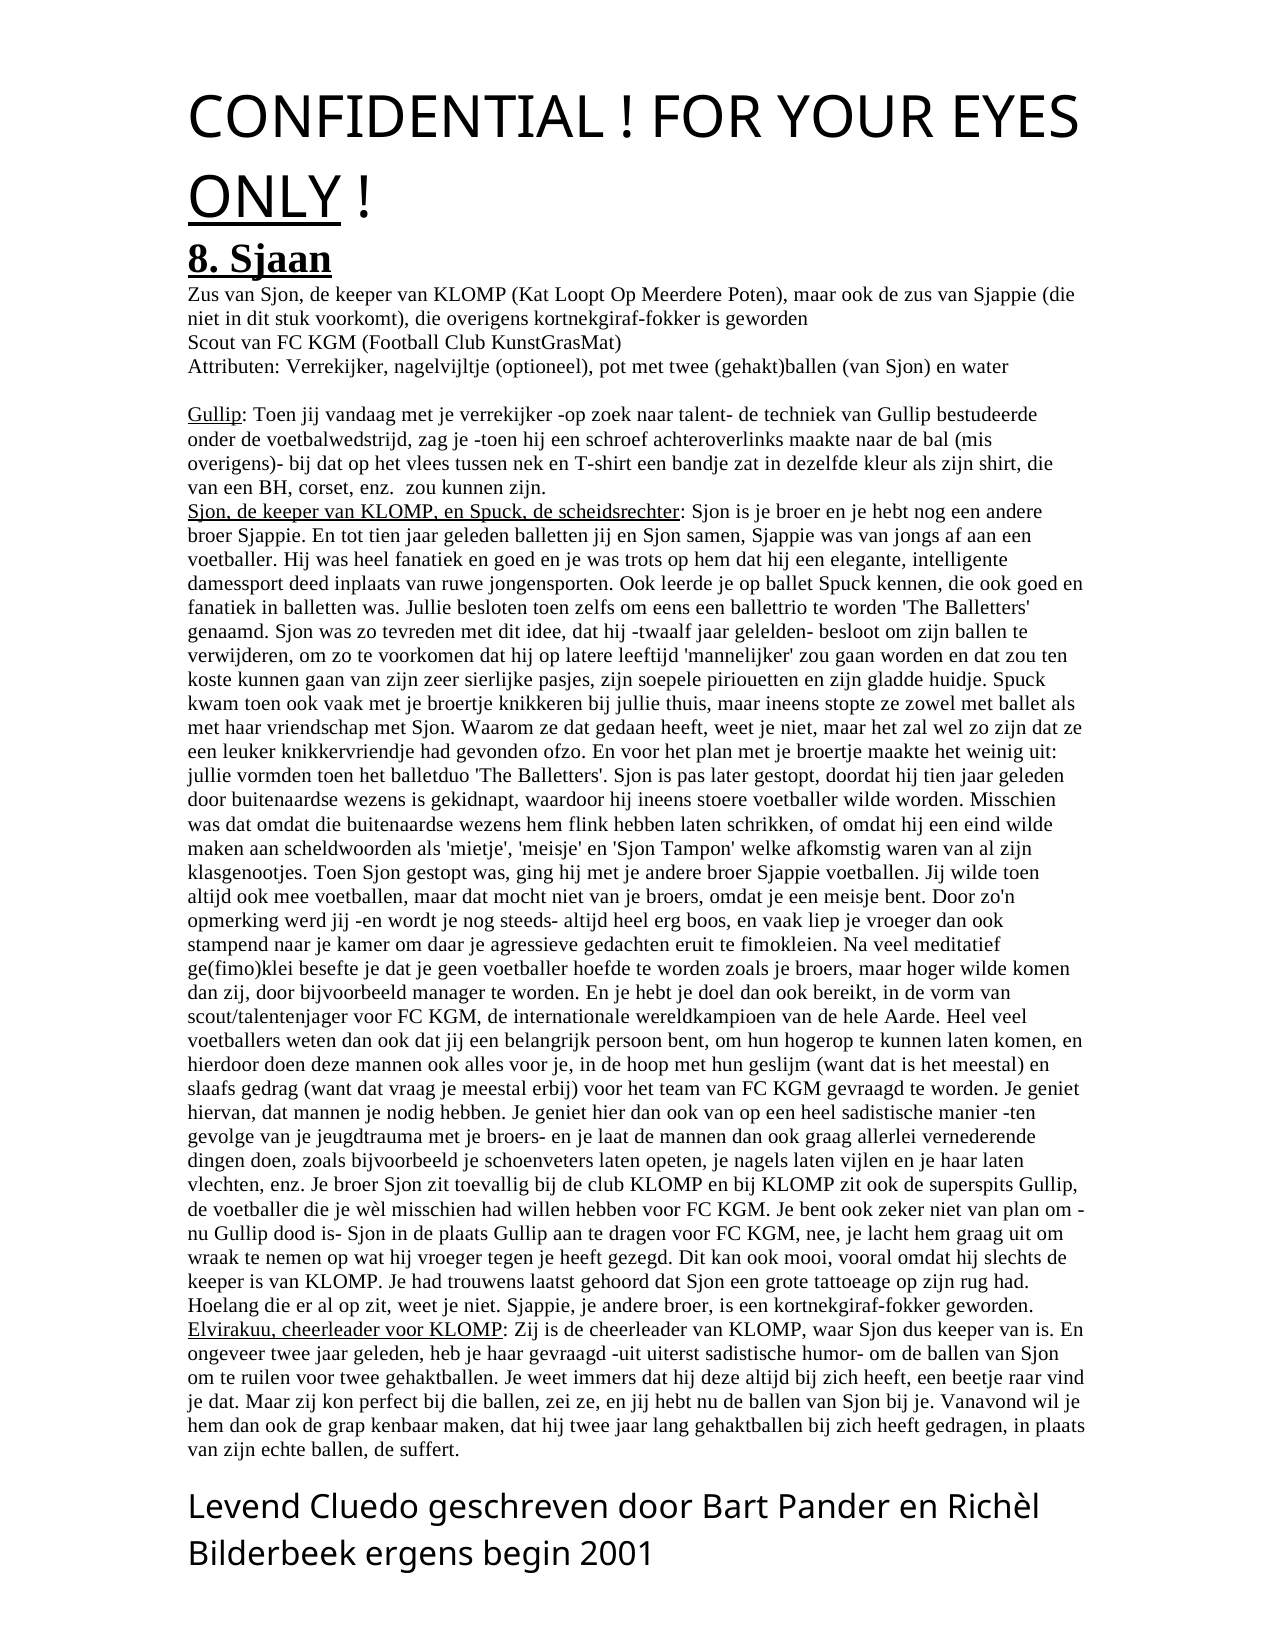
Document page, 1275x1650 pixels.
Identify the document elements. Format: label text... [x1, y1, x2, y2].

text Attributen: Verrekijker, nagelvijltje (optioneel), pot met twee (gehakt)ballen (van Sjon) en water [187, 354, 1087, 378]
text Gullip: Toen jij vandaag met je verrekijker -op zoek naar talent- de techniek van Gullip bestudeerde onder de voetbalwedstrijd, zag je -toen hij een schroef achteroverlinks maakte naar de bal (mis overigens)- bij dat op het vlees tussen nek en T-shirt een bandje zat in dezelfde kleur als zijn shirt, die van een BH, corset, enz. zou kunnen zijn. [187, 402, 1087, 498]
text Zus van Sjon, de keeper van KLOMP (Kat Loopt Op Meerdere Poten), maar ook de zus van Sjappie (die niet in dit stuk voorkomt), die overigens kortnekgiraf-fokker is geworden [187, 282, 1087, 330]
text Scout van FC KGM (Football Club KunstGrasMat) [187, 330, 1087, 354]
text Elvirakuu, cheerleader voor KLOMP: Zij is de cheerleader van KLOMP, waar Sjon dus keeper van is. En ongeveer twee jaar geleden, heb je haar gevraagd -uit uiterst sadistische humor- om de ballen van Sjon om te ruilen voor twee gehaktballen. Je weet immers dat hij deze altijd bij zich heeft, een beetje raar vind je dat. Maar zij kon perfect bij die ballen, zei ze, en jij hebt nu de ballen van Sjon bij je. Vanavond wil je hem dan ook de grap kenbaar maken, dat hij twee jaar lang gehaktballen bij zich heeft gedragen, in plaats van zijn echte ballen, de suffert. [187, 1317, 1087, 1461]
text 8. Sjaan [187, 234, 1087, 282]
text Sjon, de keeper van KLOMP, en Spuck, de scheidsrechter: Sjon is je broer en je hebt nog een andere broer Sjappie. En tot tien jaar geleden balletten jij en Sjon samen, Sjappie was van jongs af aan een voetballer. Hij was heel fanatiek en goed en je was trots op hem dat hij een elegante, intelligente damessport deed inplaats van ruwe jongensporten. Ook leerde je op ballet Spuck kennen, die ook goed en fanatiek in balletten was. Jullie besloten toen zelfs om eens een ballettrio te worden 'The Balletters' genaamd. Sjon was zo tevreden met dit idee, dat hij -twaalf jaar gelelden- besloot om zijn ballen te verwijderen, om zo te voorkomen dat hij op latere leeftijd 'mannelijker' zou gaan worden en dat zou ten koste kunnen gaan van zijn zeer sierlijke pasjes, zijn soepele piriouetten en zijn gladde huidje. Spuck kwam toen ook vaak met je broertje knikkeren bij jullie thuis, maar ineens stopte ze zowel met ballet als met haar vriendschap met Sjon. Waarom ze dat gedaan heeft, weet je niet, maar het zal wel zo zijn dat ze een leuker knikkervriendje had gevonden ofzo. En voor het plan met je broertje maakte het weinig uit: jullie vormden toen het balletduo 'The Balletters'. Sjon is pas later gestopt, doordat hij tien jaar geleden door buitenaardse wezens is gekidnapt, waardoor hij ineens stoere voetballer wilde worden. Misschien was dat omdat die buitenaardse wezens hem flink hebben laten schrikken, of omdat hij een eind wilde maken aan scheldwoorden als 'mietje', 'meisje' en 'Sjon Tampon' welke afkomstig waren van al zijn klasgenootjes. Toen Sjon gestopt was, ging hij met je andere broer Sjappie voetballen. Jij wilde toen altijd ook mee voetballen, maar dat mocht niet van je broers, omdat je een meisje bent. Door zo'n opmerking werd jij -en wordt je nog steeds- altijd heel erg boos, en vaak liep je vroeger dan ook stampend naar je kamer om daar je agressieve gedachten eruit te fimokleien. Na veel meditatief ge(fimo)klei besefte je dat je geen voetballer hoefde te worden zoals je broers, maar hoger wilde komen dan zij, door bijvoorbeeld manager te worden. En je hebt je doel dan ook bereikt, in de vorm van scout/talentenjager voor FC KGM, de internationale wereldkampioen van de hele Aarde. Heel veel voetballers weten dan ook dat jij een belangrijk persoon bent, om hun hogerop te kunnen laten komen, en hierdoor doen deze mannen ook alles voor je, in de hoop met hun geslijm (want dat is het meestal) en slaafs gedrag (want dat vraag je meestal erbij) voor het team van FC KGM gevraagd te worden. Je geniet hiervan, dat mannen je nodig hebben. Je geniet hier dan ook van op een heel sadistische manier -ten gevolge van je jeugdtrauma met je broers- en je laat de mannen dan ook graag allerlei vernederende dingen doen, zoals bijvoorbeeld je schoenveters laten opeten, je nagels laten vijlen en je haar laten vlechten, enz. Je broer Sjon zit toevallig bij de club KLOMP en bij KLOMP zit ook de superspits Gullip, de voetballer die je wèl misschien had willen hebben voor FC KGM. Je bent ook zeker niet van plan om -nu Gullip dood is- Sjon in de plaats Gullip aan te dragen voor FC KGM, nee, je lacht hem graag uit om wraak te nemen op wat hij vroeger tegen je heeft gezegd. Dit kan ook mooi, vooral omdat hij slechts de keeper is van KLOMP. Je had trouwens laatst gehoord dat Sjon een grote tattoeage op zijn rug had. Hoelang die er al op zit, weet je niet. Sjappie, je andere broer, is een kortnekgiraf-fokker geworden. [187, 498, 1087, 1317]
